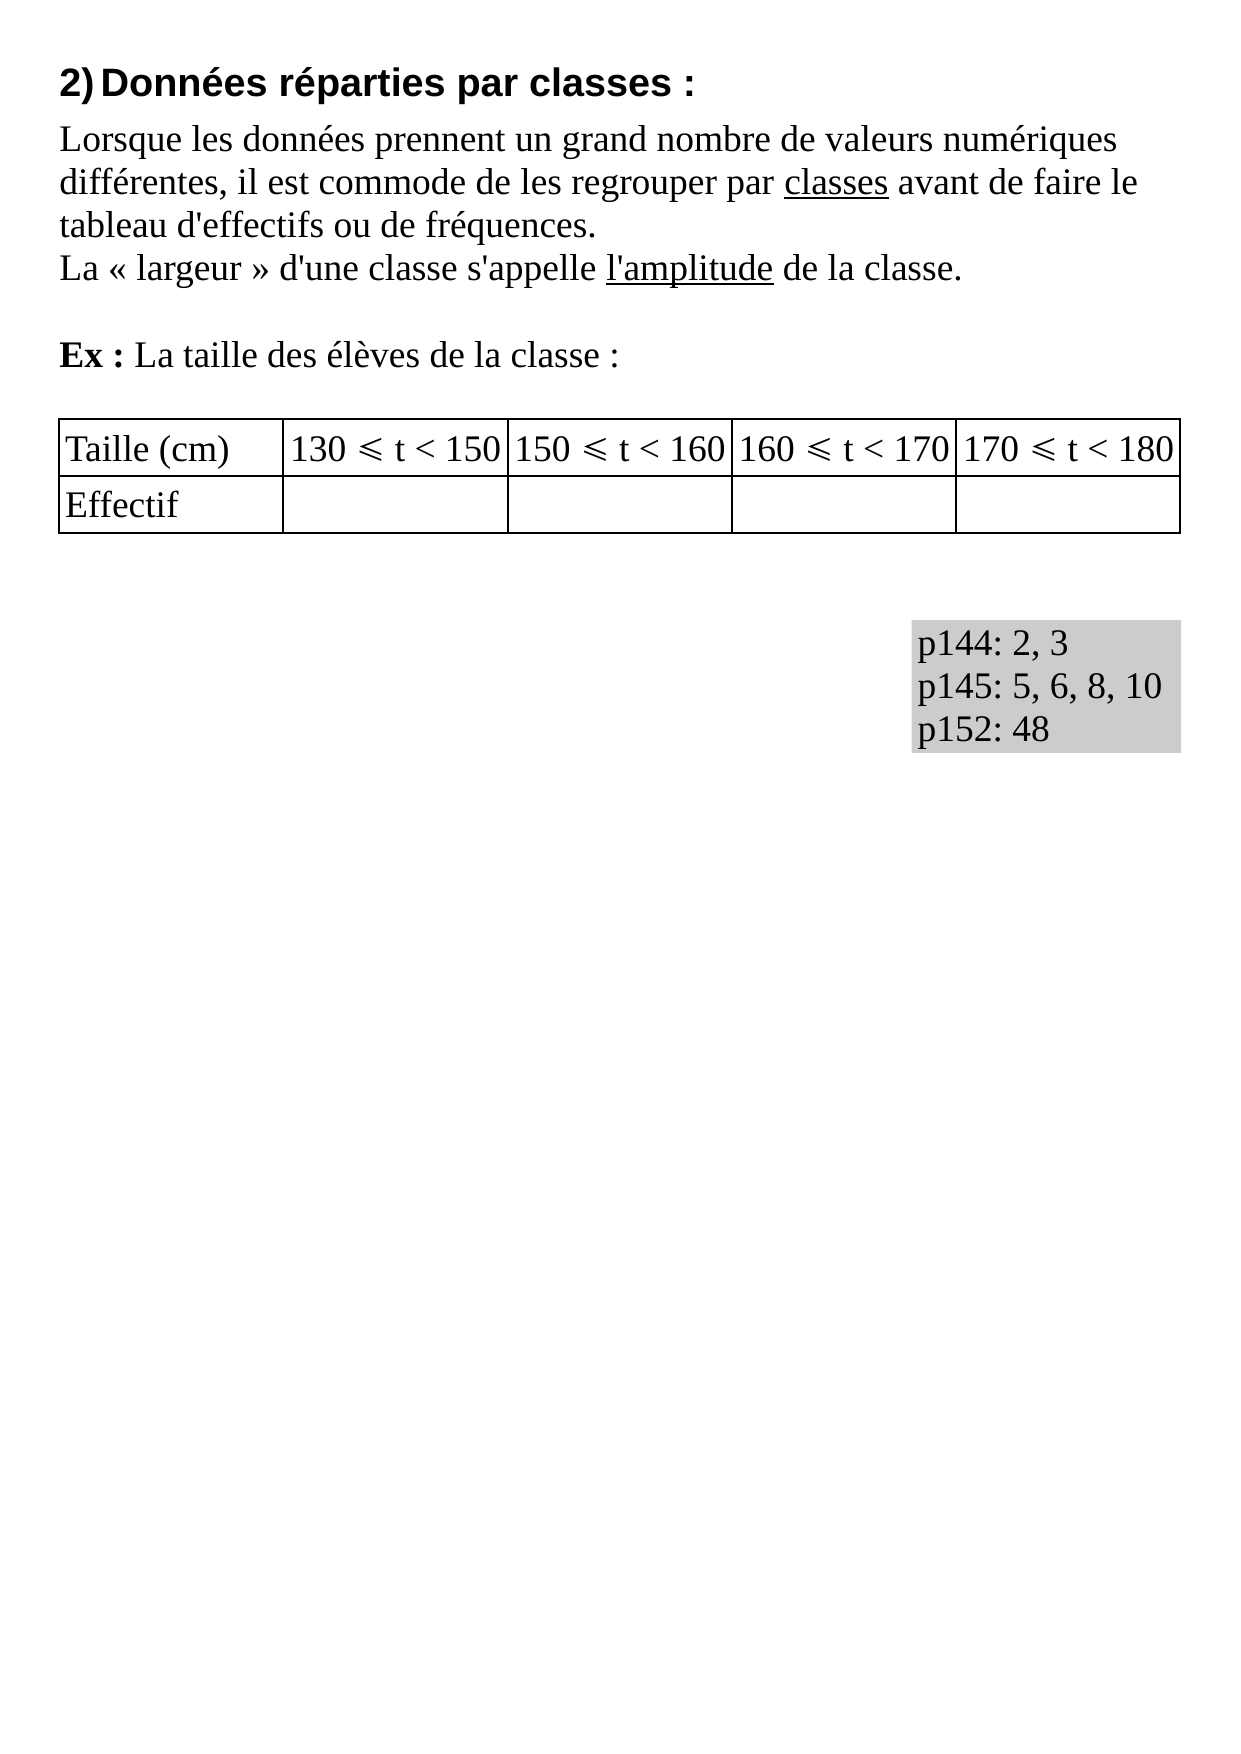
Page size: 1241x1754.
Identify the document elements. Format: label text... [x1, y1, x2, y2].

text Lorsque les données prennent un grand nombre de valeurs numériques différentes, il est commode de les regrouper par classes avant de faire le tableau d'effectifs ou de fréquences. [59, 116, 1181, 246]
table_header 130  t < 150 [284, 420, 507, 475]
text La « largeur » d'une classe s'appelle l'amplitude de la classe. [59, 246, 1181, 289]
table_cell Effectif [60, 477, 282, 532]
table_cell [284, 477, 507, 532]
text Ex : La taille des élèves de la classe : [59, 332, 1181, 375]
table_header 160  t < 170 [733, 420, 955, 475]
table_cell [509, 477, 731, 532]
table_cell [733, 477, 955, 532]
table_cell [957, 477, 1179, 532]
list Données réparties par classes : [59, 59, 1181, 105]
table_header 170  t < 180 [957, 420, 1179, 475]
table_header Taille (cm) [60, 420, 282, 475]
table_header 150  t < 160 [509, 420, 731, 475]
